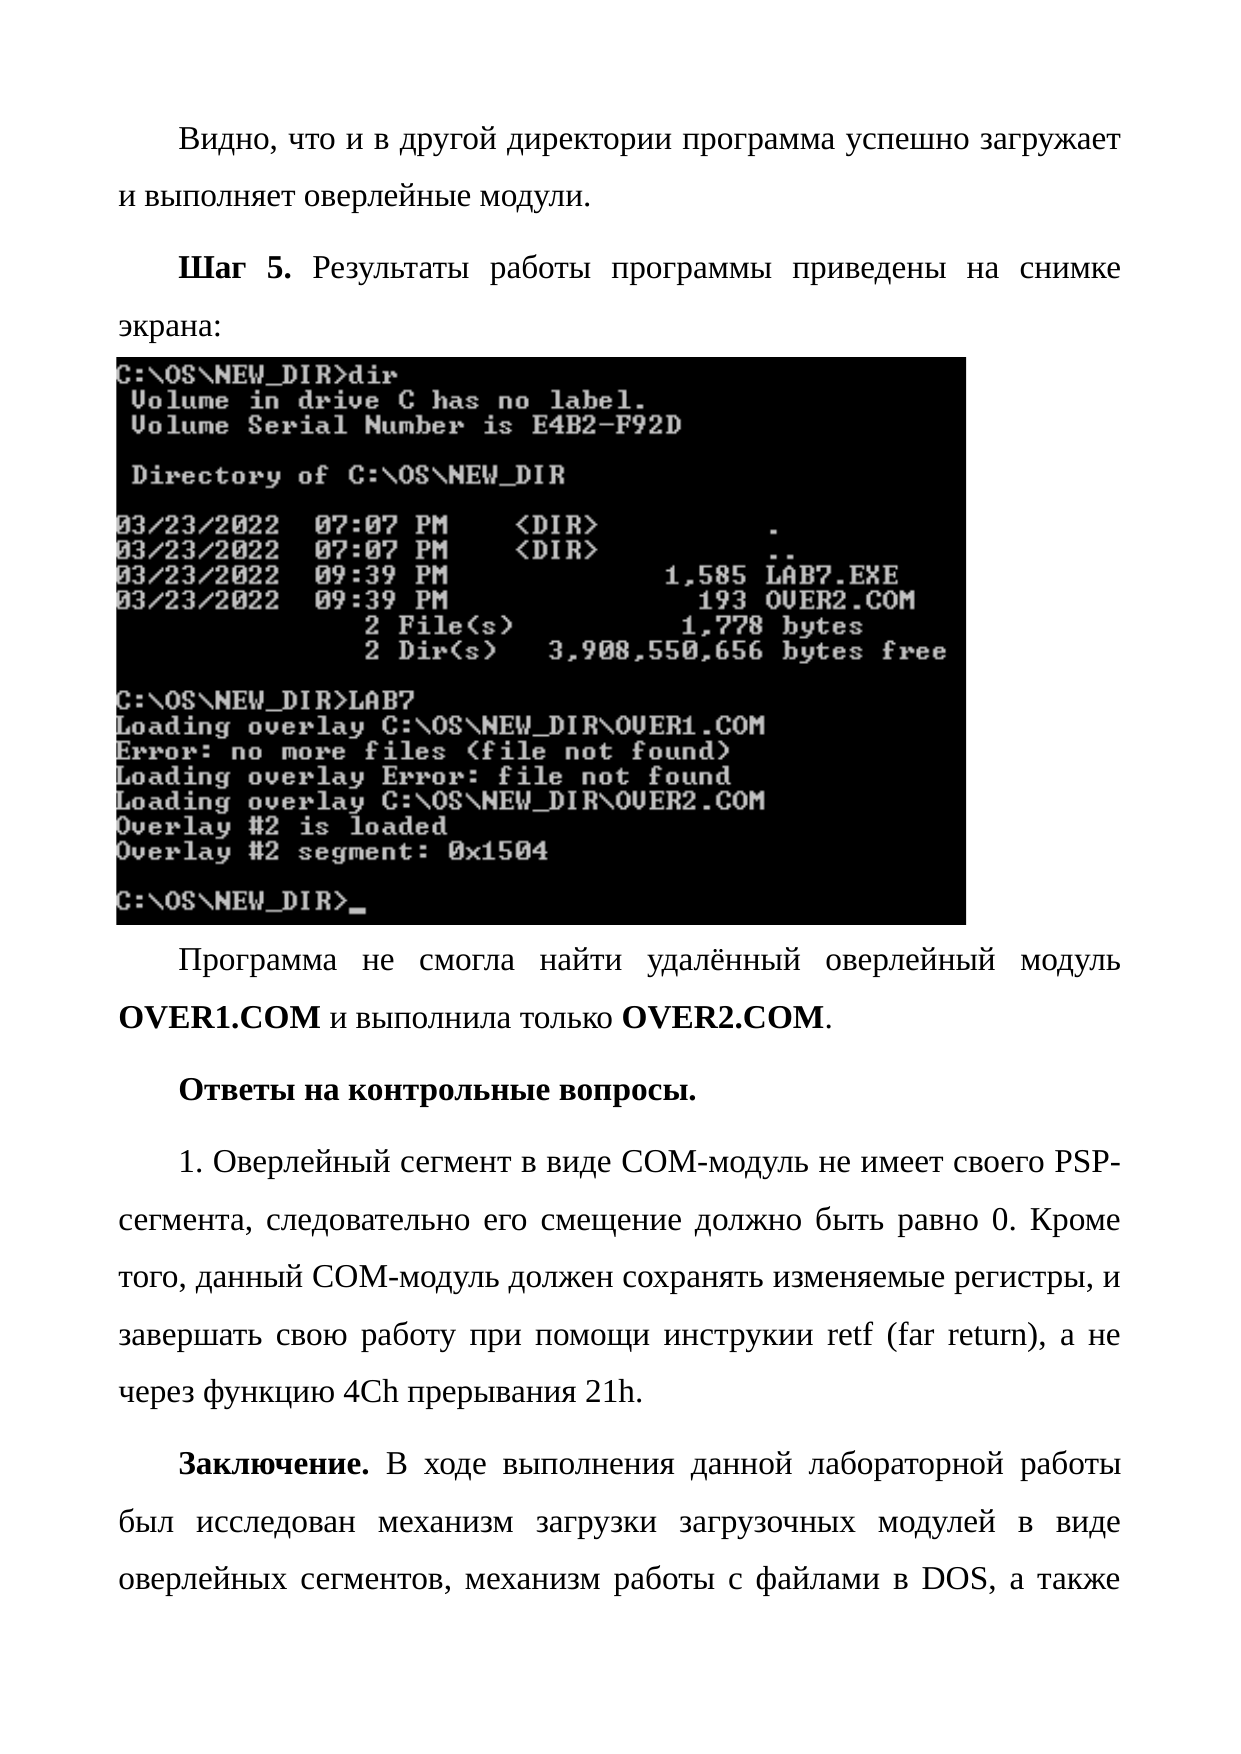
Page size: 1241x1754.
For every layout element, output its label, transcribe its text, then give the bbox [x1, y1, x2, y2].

text Видно, что и в другой директории программа успешно загружает и выполняет оверлейные модули. [118, 118, 1122, 214]
text 1. Оверлейный сегмент в виде COM-модуль не имеет своего PSP-сегмента, следовательно его смещение должно быть равно 0. Кроме того, данный COM-модуль должен сохранять изменяемые регистры, и завершать свою работу при помощи инструкии retf (far return), а не через функцию 4Ch прерывания 21h. [118, 1141, 1122, 1409]
text Ответы на контрольные вопросы. [118, 1069, 1122, 1107]
picture [116, 357, 967, 925]
text Шаг 5. Результаты работы программы приведены на снимке экрана: [118, 248, 1122, 343]
text Программа не смогла найти удалённый оверлейный модуль OVER1.COM и выполнила только OVER2.COM. [118, 882, 1122, 1035]
text Заключение. В ходе выполнения данной лабораторной работы был исследован механизм загрузки загрузочных модулей в виде оверлейных сегментов, механизм работы с файлами в DOS, а также [118, 1443, 1122, 1597]
